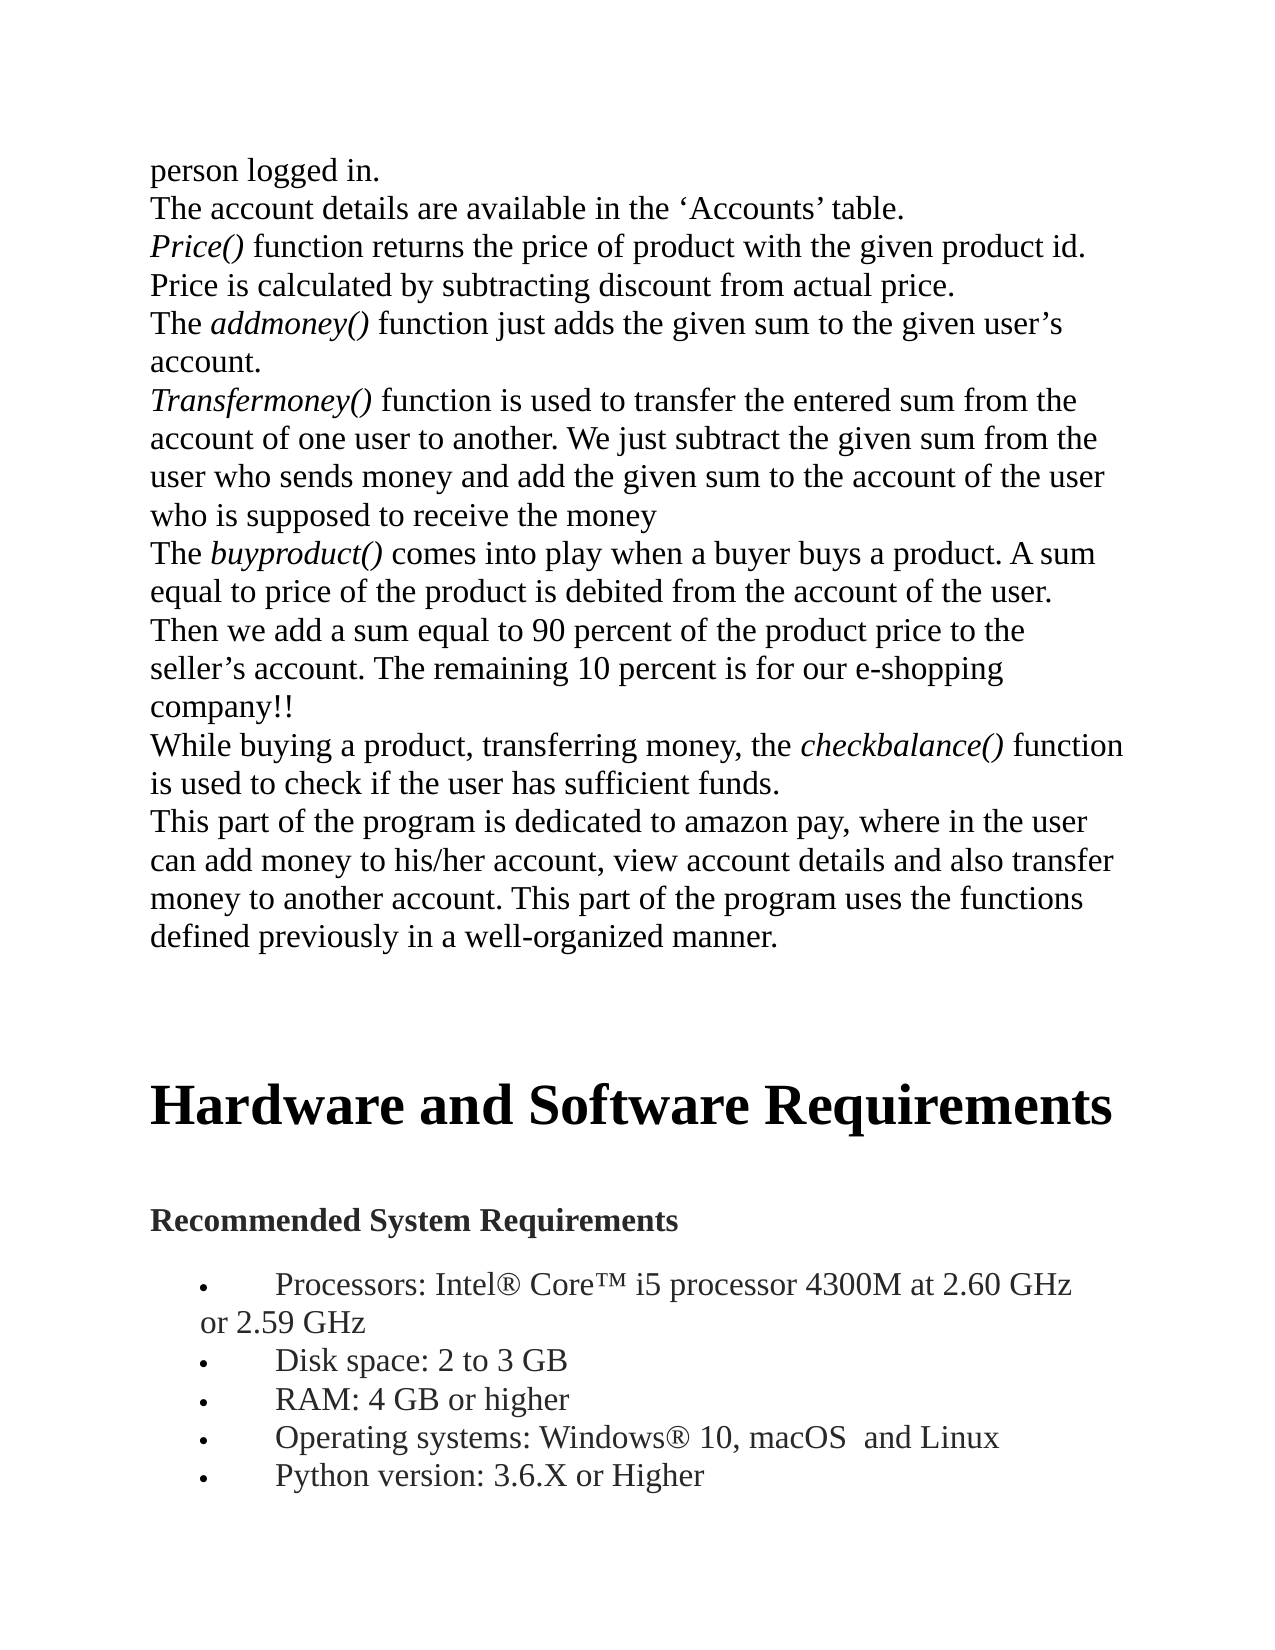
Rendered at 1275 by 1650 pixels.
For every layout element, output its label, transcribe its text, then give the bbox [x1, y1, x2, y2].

list RAM: 4 GB or higher [200, 1379, 1075, 1417]
list Python version: 3.6.X or Higher [200, 1455, 1075, 1494]
text person logged in. [150, 150, 1125, 188]
text The account details are available in the ‘Accounts’ table. [150, 188, 1125, 227]
text Transfermoney() function is used to transfer the entered sum from the account of one user to another. We just subtract the given sum from the user who sends money and add the given sum to the account of the user who is supposed to receive the money [150, 380, 1125, 533]
text The buyproduct() comes into play when a buyer buys a product. A sum equal to price of the product is debited from the account of the user. Then we add a sum equal to 90 percent of the product price to the seller’s account. The remaining 10 percent is for our e-shopping company!! [150, 533, 1125, 725]
text The addmoney() function just adds the given sum to the given user’s account. [150, 303, 1125, 380]
text While buying a product, transferring money, the checkbalance() function is used to check if the user has sufficient funds. [150, 725, 1125, 802]
list Disk space: 2 to 3 GB [200, 1340, 1075, 1379]
text This part of the program is dedicated to amazon pay, where in the user can add money to his/her account, view account details and also transfer money to another account. This part of the program uses the functions defined previously in a well-organized manner. [150, 802, 1125, 955]
list Operating systems: Windows® 10, macOS and Linux [200, 1417, 1075, 1455]
text Price() function returns the price of product with the given product id. Price is calculated by subtracting discount from actual price. [150, 227, 1125, 303]
text Hardware and Software Requirements [150, 1070, 1125, 1137]
text Recommended System Requirements [150, 1200, 1125, 1239]
list Processors: Intel® Core™ i5 processor 4300M at 2.60 GHz or 2.59 GHz [200, 1264, 1075, 1340]
